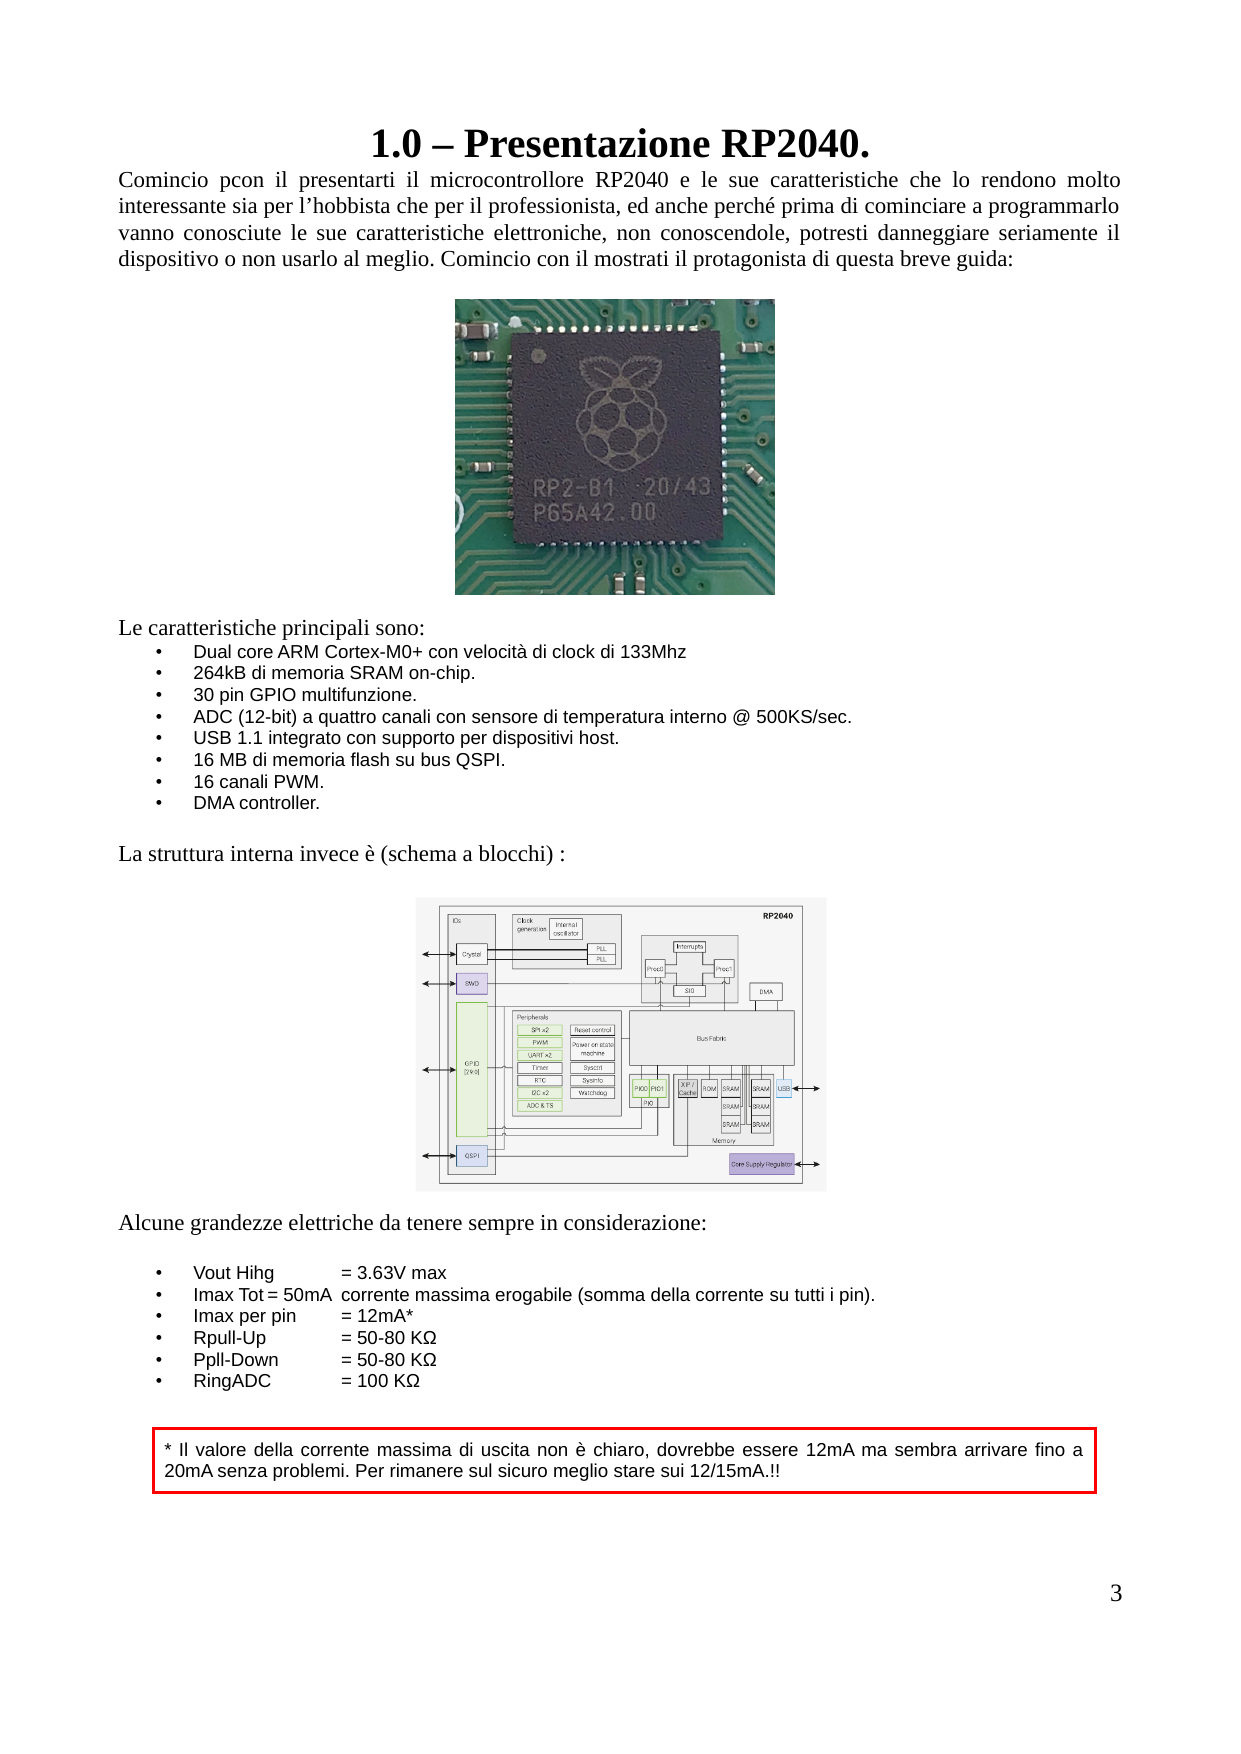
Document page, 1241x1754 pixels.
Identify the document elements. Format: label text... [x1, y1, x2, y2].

text La struttura interna invece è (schema a blocchi) : [118, 840, 1122, 866]
text 1.0 – Presentazione RP2040. [118, 118, 1122, 166]
list 264kB di memoria SRAM on-chip. [156, 662, 1122, 684]
picture [412, 896, 828, 1192]
list DMA controller. [156, 792, 1122, 814]
list 16 canali PWM. [156, 770, 1122, 792]
list USB 1.1 integrato con supporto per dispositivi host. [156, 727, 1122, 749]
list Imax Tot = 50mA corrente massima erogabile (somma della corrente su tutti i pin). [156, 1283, 1122, 1305]
text Alcune grandezze elettriche da tenere sempre in considerazione: [118, 1209, 1122, 1235]
list [155, 1430, 1094, 1491]
list Ppll-Down = 50-80 KΩ [156, 1348, 1122, 1370]
text Le caratteristiche principali sono: [118, 614, 1122, 640]
text Comincio pcon il presentarti il microcontrollore RP2040 e le sue caratteristiche che lo rendono molto interessante sia per l’hobbista che per il professionista, ed anche perché prima di cominciare a programmarlo vanno conosciute le sue caratteristiche elettroniche, non conoscendole, potresti danneggiare seriamente il dispositivo o non usarlo al meglio. Comincio con il mostrati il protagonista di questa breve guida: [118, 166, 1122, 271]
list Vout Hihg = 3.63V max [156, 1262, 1122, 1283]
list 30 pin GPIO multifunzione. [156, 684, 1122, 705]
list ADC (12-bit) a quattro canali con sensore di temperatura interno @ 500KS/sec. [156, 705, 1122, 727]
list RingADC = 100 KΩ [156, 1370, 1122, 1392]
list Dual core ARM Cortex-M0+ con velocità di clock di 133Mhz [156, 640, 1122, 662]
list Imax per pin = 12mA* [156, 1305, 1122, 1327]
list Rpull-Up = 50-80 KΩ [156, 1327, 1122, 1348]
list * Il valore della corrente massima di uscita non è chiaro, dovrebbe essere 12mA ma sembra arrivare fino a 20mA senza problemi. Per rimanere sul sicuro meglio stare sui 12/15mA.!! [164, 1438, 1085, 1482]
list 16 MB di memoria flash su bus QSPI. [156, 749, 1122, 770]
picture [455, 299, 775, 595]
